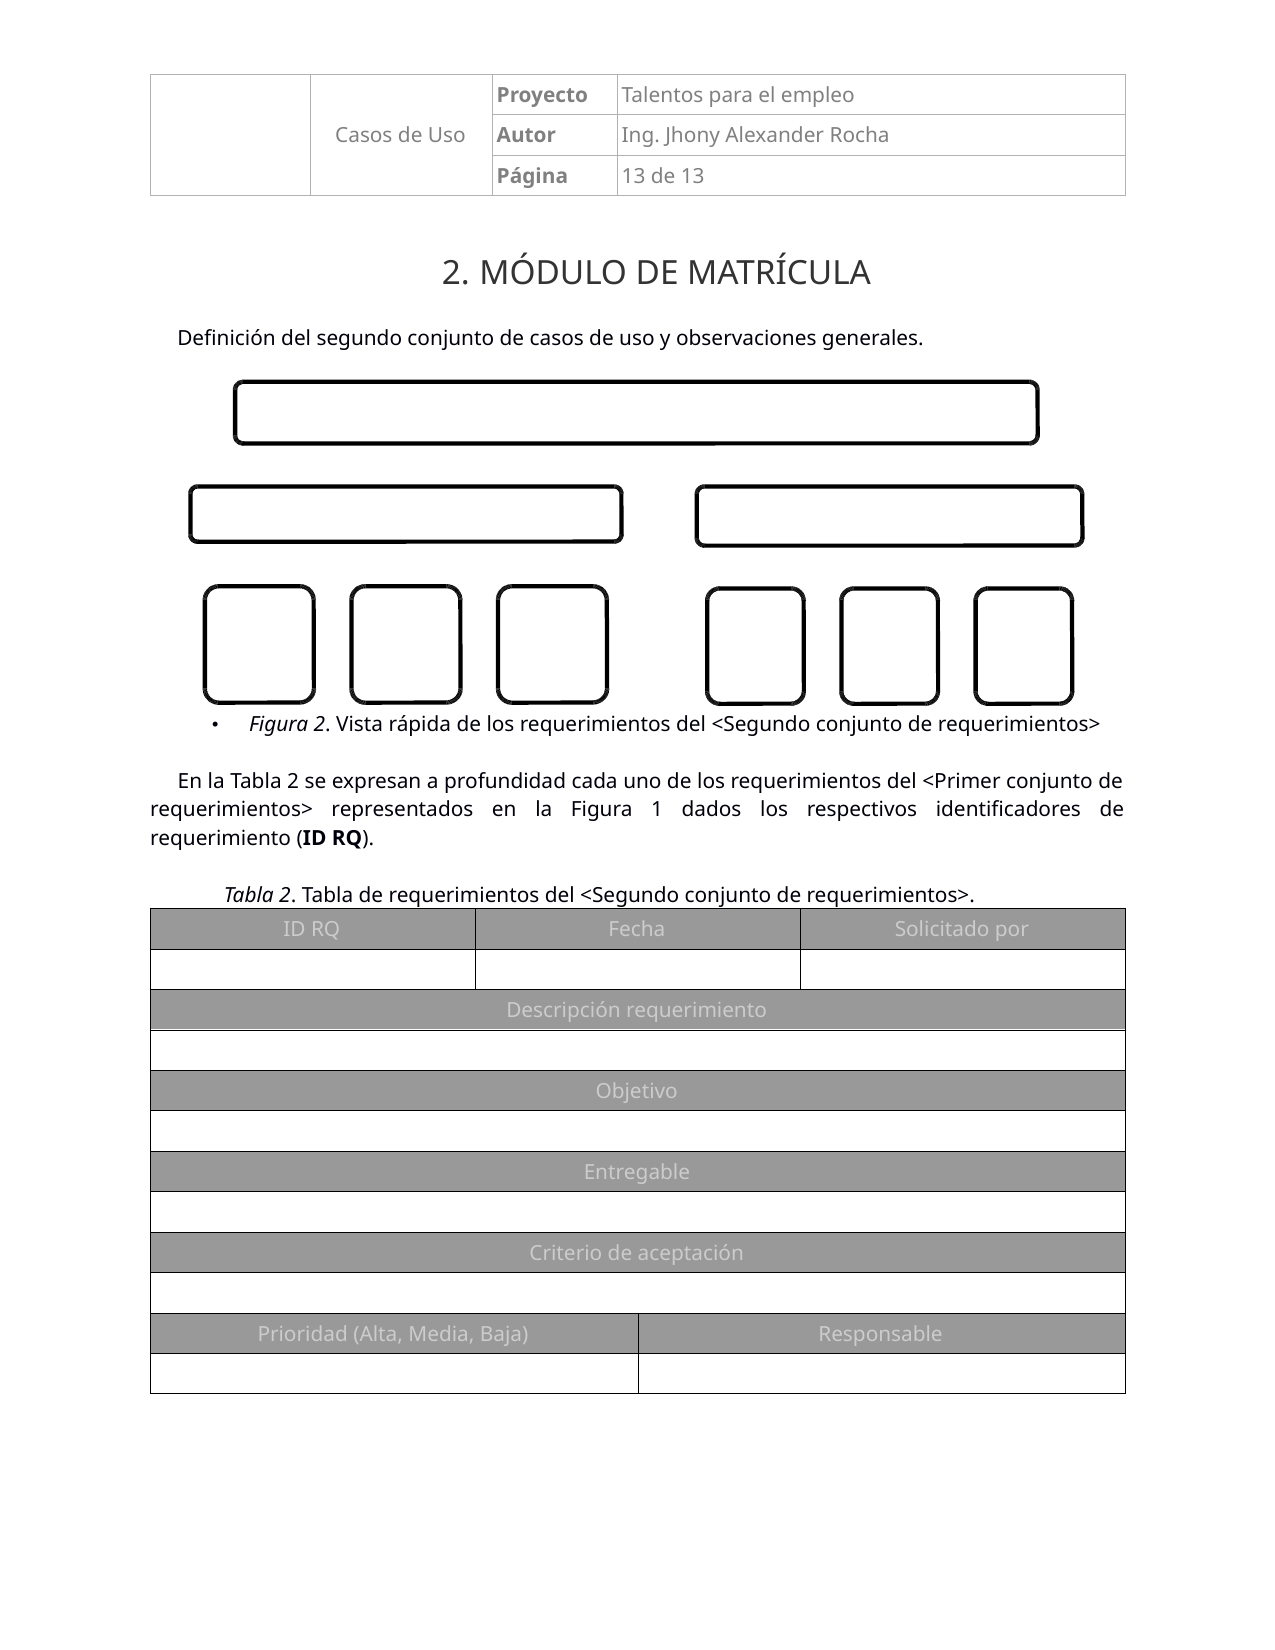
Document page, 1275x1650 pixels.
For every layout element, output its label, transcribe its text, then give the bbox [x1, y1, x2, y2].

table_cell [801, 950, 1125, 989]
table_cell Criterio de aceptación [151, 1233, 1125, 1272]
table_header Solicitado por [801, 909, 1125, 949]
table_cell [639, 1354, 1125, 1393]
text Tabla 2. Tabla de requerimientos del <Segundo conjunto de requerimientos>. [150, 880, 1125, 908]
text Definición del segundo conjunto de casos de uso y observaciones generales. [150, 323, 1125, 351]
table_cell Objetivo [151, 1071, 1125, 1110]
table_cell [151, 1111, 1125, 1151]
table_cell Descripción requerimiento [151, 990, 1125, 1029]
table_header Fecha [476, 909, 800, 949]
table_cell [476, 950, 800, 989]
table_cell [151, 1273, 1125, 1312]
table_cell [151, 1031, 1125, 1070]
list Figura 2. Vista rápida de los requerimientos del <Segundo conjunto de requerimientos> [187, 709, 1125, 738]
table_cell [151, 1192, 1125, 1232]
table_cell [151, 1354, 638, 1393]
table_cell Entregable [151, 1152, 1125, 1191]
text En la Tabla 2 se expresan a profundidad cada uno de los requerimientos del <Primer conjunto de requerimientos> representados en la Figura 1 dados los respectivos identificadores de requerimiento (ID RQ). [150, 766, 1125, 851]
table_header ID RQ [151, 909, 475, 949]
table_cell [151, 950, 475, 989]
table_cell Responsable [639, 1314, 1125, 1353]
table_cell Prioridad (Alta, Media, Baja) [151, 1314, 638, 1353]
subtitle Módulo de Matrícula [187, 249, 1125, 294]
